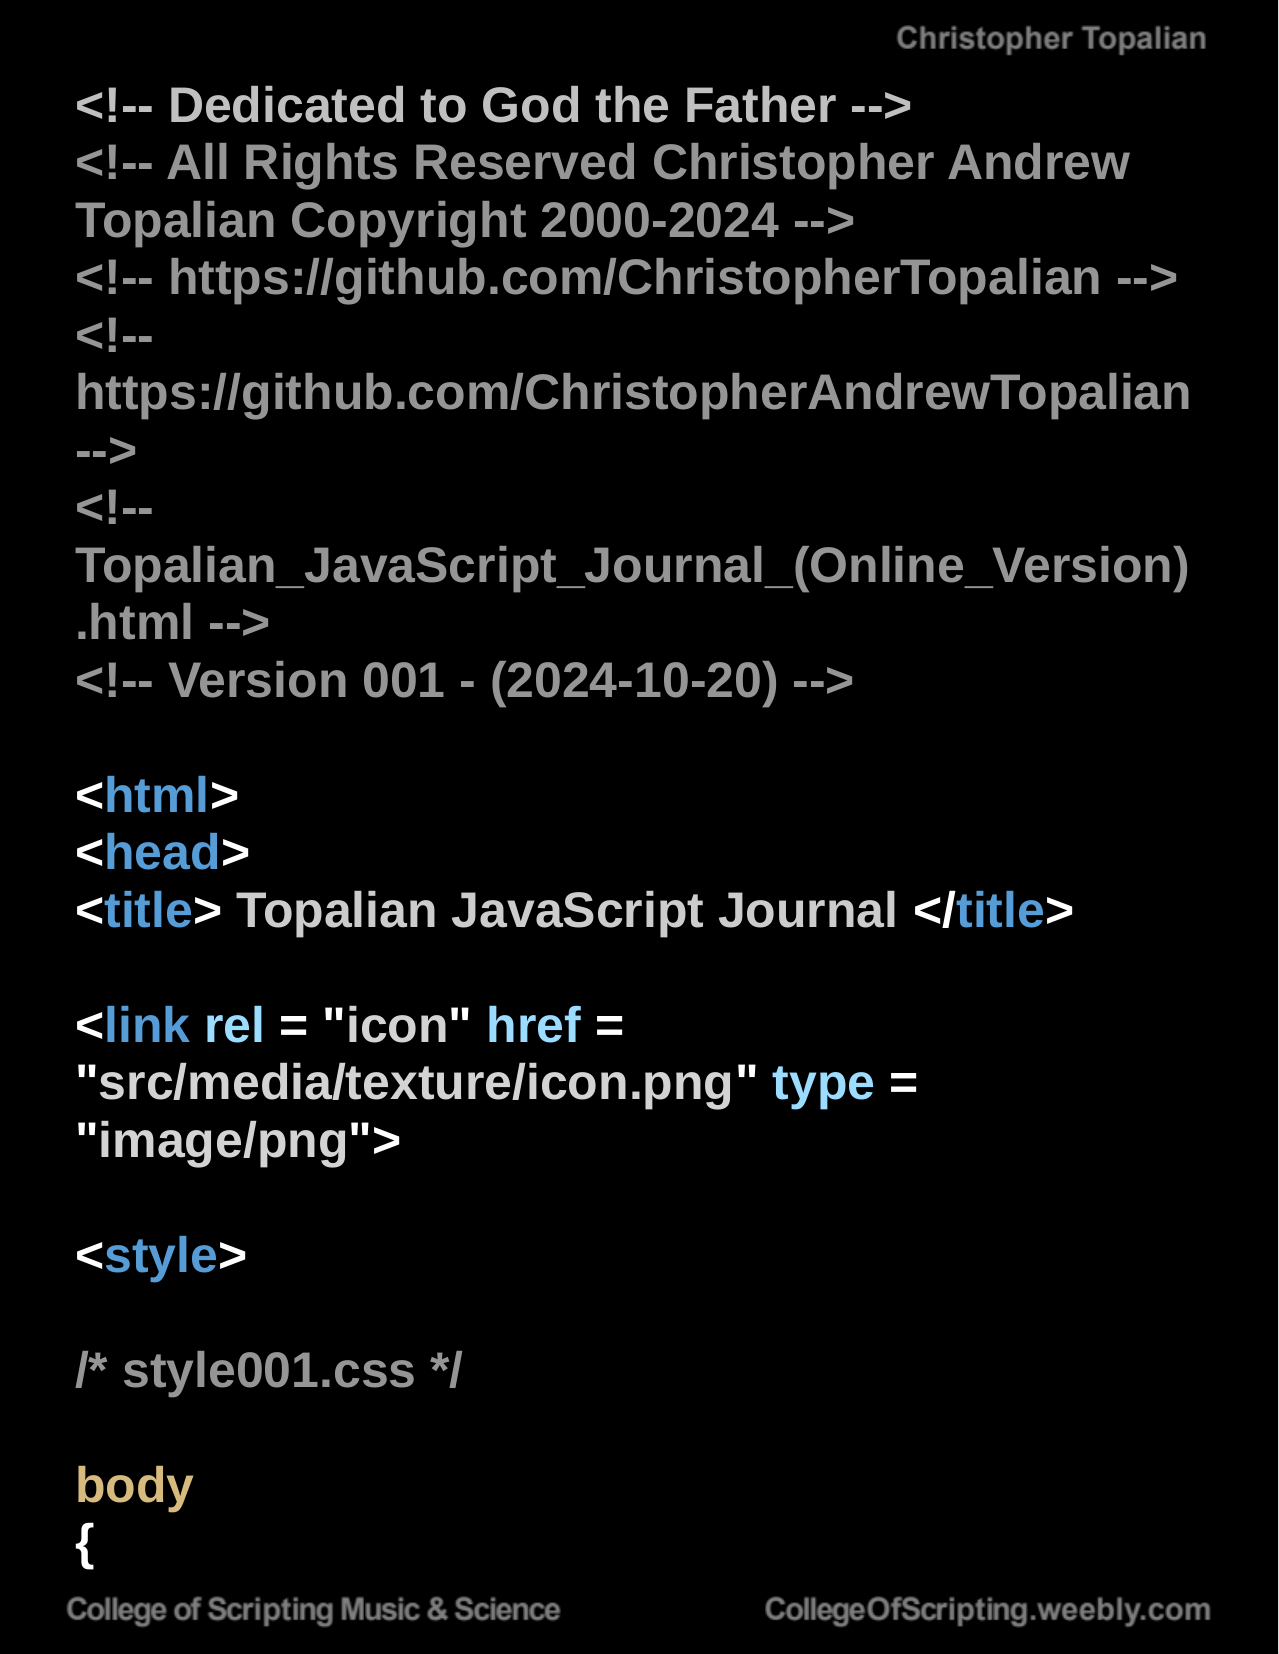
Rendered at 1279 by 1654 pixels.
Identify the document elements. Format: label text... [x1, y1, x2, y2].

text <!-- Topalian_JavaScript_Journal_(Online_Version).html --> [75, 477, 1203, 650]
text <!-- https://github.com/ChristopherAndrewTopalian --> [75, 305, 1203, 477]
text <!-- All Rights Reserved Christopher Andrew Topalian Copyright 2000-2024 --> [75, 132, 1203, 247]
text <link rel = "icon" href = "src/media/texture/icon.png" type = "image/png"> [75, 995, 1203, 1167]
text /* style001.css */ [75, 1340, 1203, 1397]
text { [75, 1512, 1203, 1570]
text <!-- Dedicated to God the Father --> [75, 75, 1203, 132]
text <style> [75, 1225, 1203, 1282]
text <!-- Version 001 - (2024-10-20) --> [75, 650, 1203, 707]
text <!-- https://github.com/ChristopherTopalian --> [75, 247, 1203, 305]
text body [75, 1455, 1203, 1512]
text <head> [75, 822, 1203, 880]
text <html> [75, 765, 1203, 822]
text <title> Topalian JavaScript Journal </title> [75, 880, 1203, 937]
